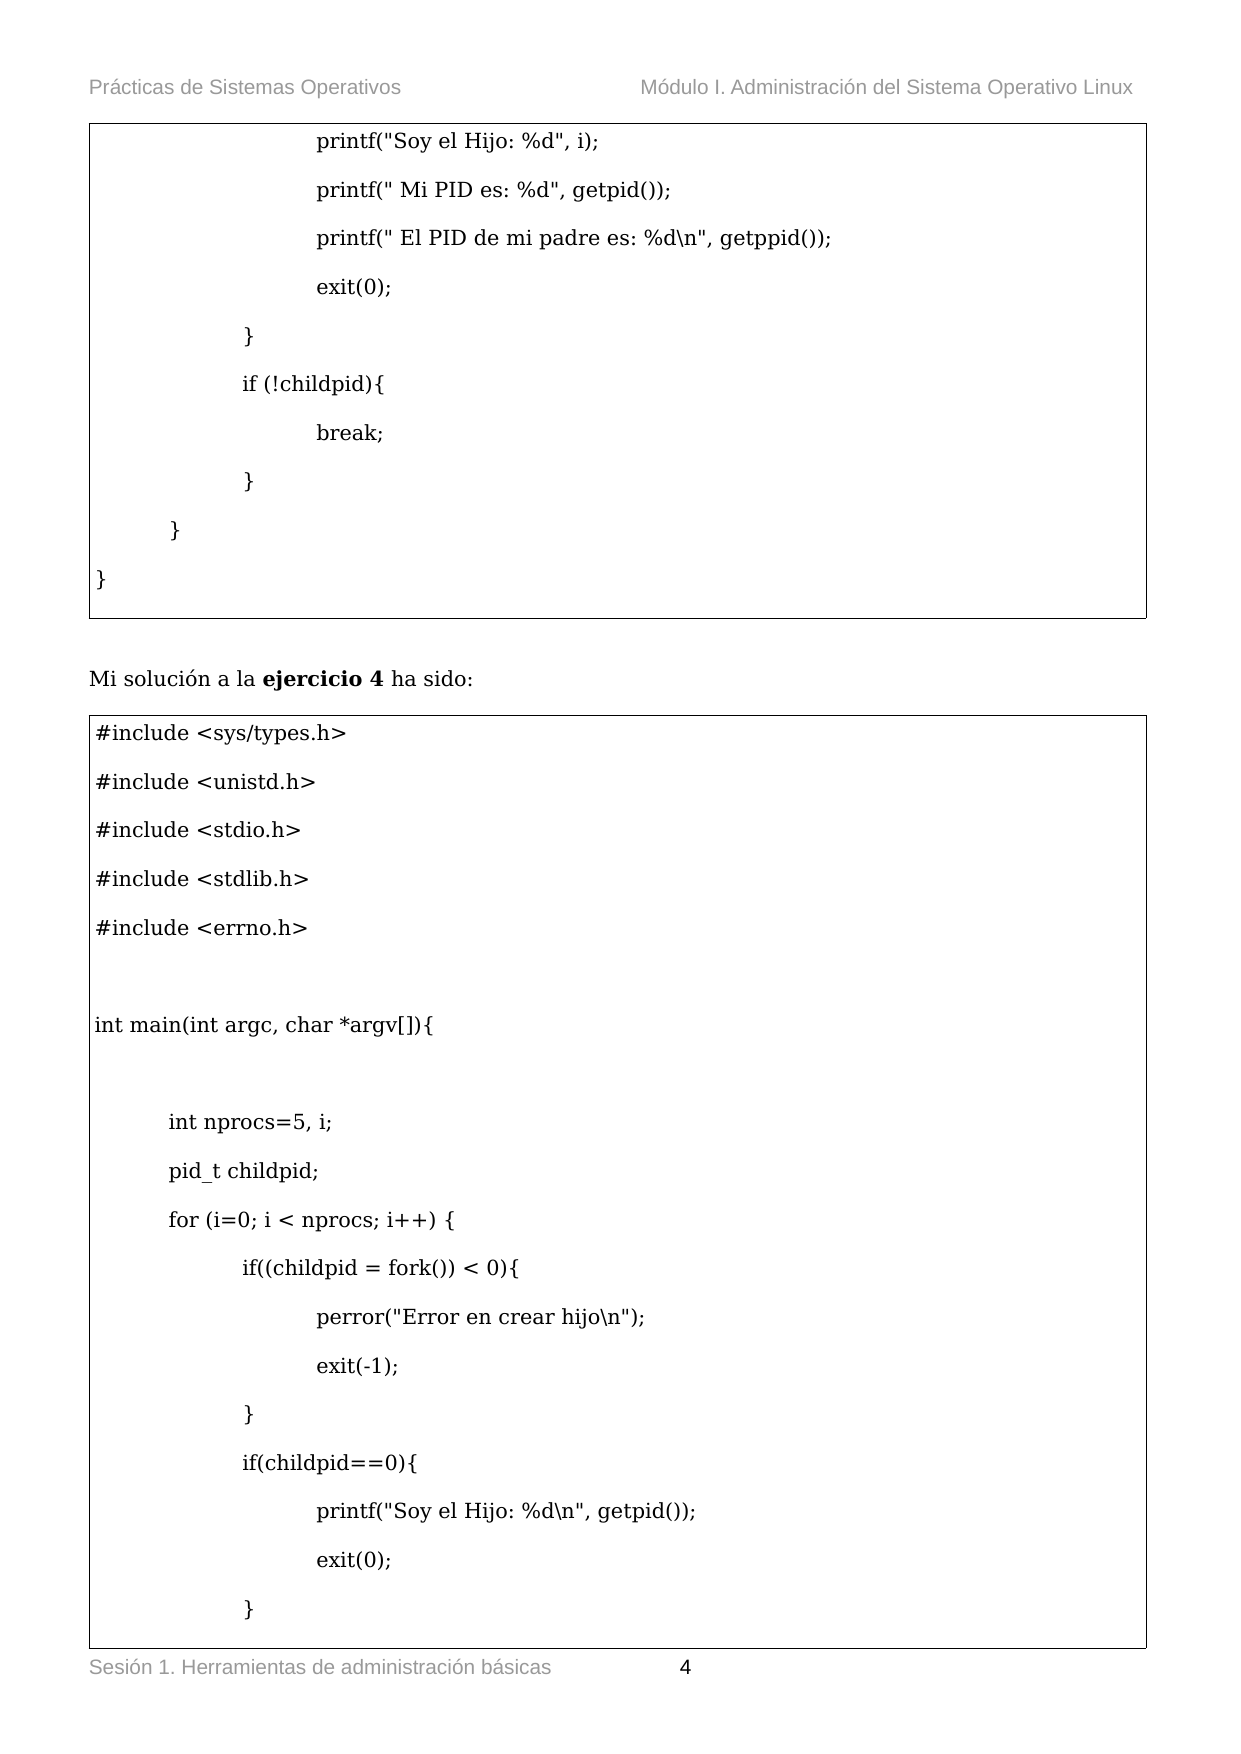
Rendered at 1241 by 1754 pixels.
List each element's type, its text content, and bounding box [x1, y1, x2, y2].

table_header printf("Soy el Hijo: %d", i); printf(" Mi PID es: %d", getpid()); printf(" El PID de mi padre es: %d\n", getppid()); exit(0); } if (!childpid){ break; } } } [90, 124, 1146, 618]
table_header #include <sys/types.h> #include <unistd.h> #include <stdio.h> #include <stdlib.h> #include <errno.h> int main(int argc, char *argv[]){ int nprocs=5, i; pid_t childpid; for (i=0; i < nprocs; i++) { if((childpid = fork()) < 0){ perror("Error en crear hijo\n"); exit(-1); } if(childpid==0){ printf("Soy el Hijo: %d\n", getpid()); exit(0); } [90, 716, 1146, 1648]
text Mi solución a la ejercicio 4 ha sido: [89, 666, 1146, 691]
